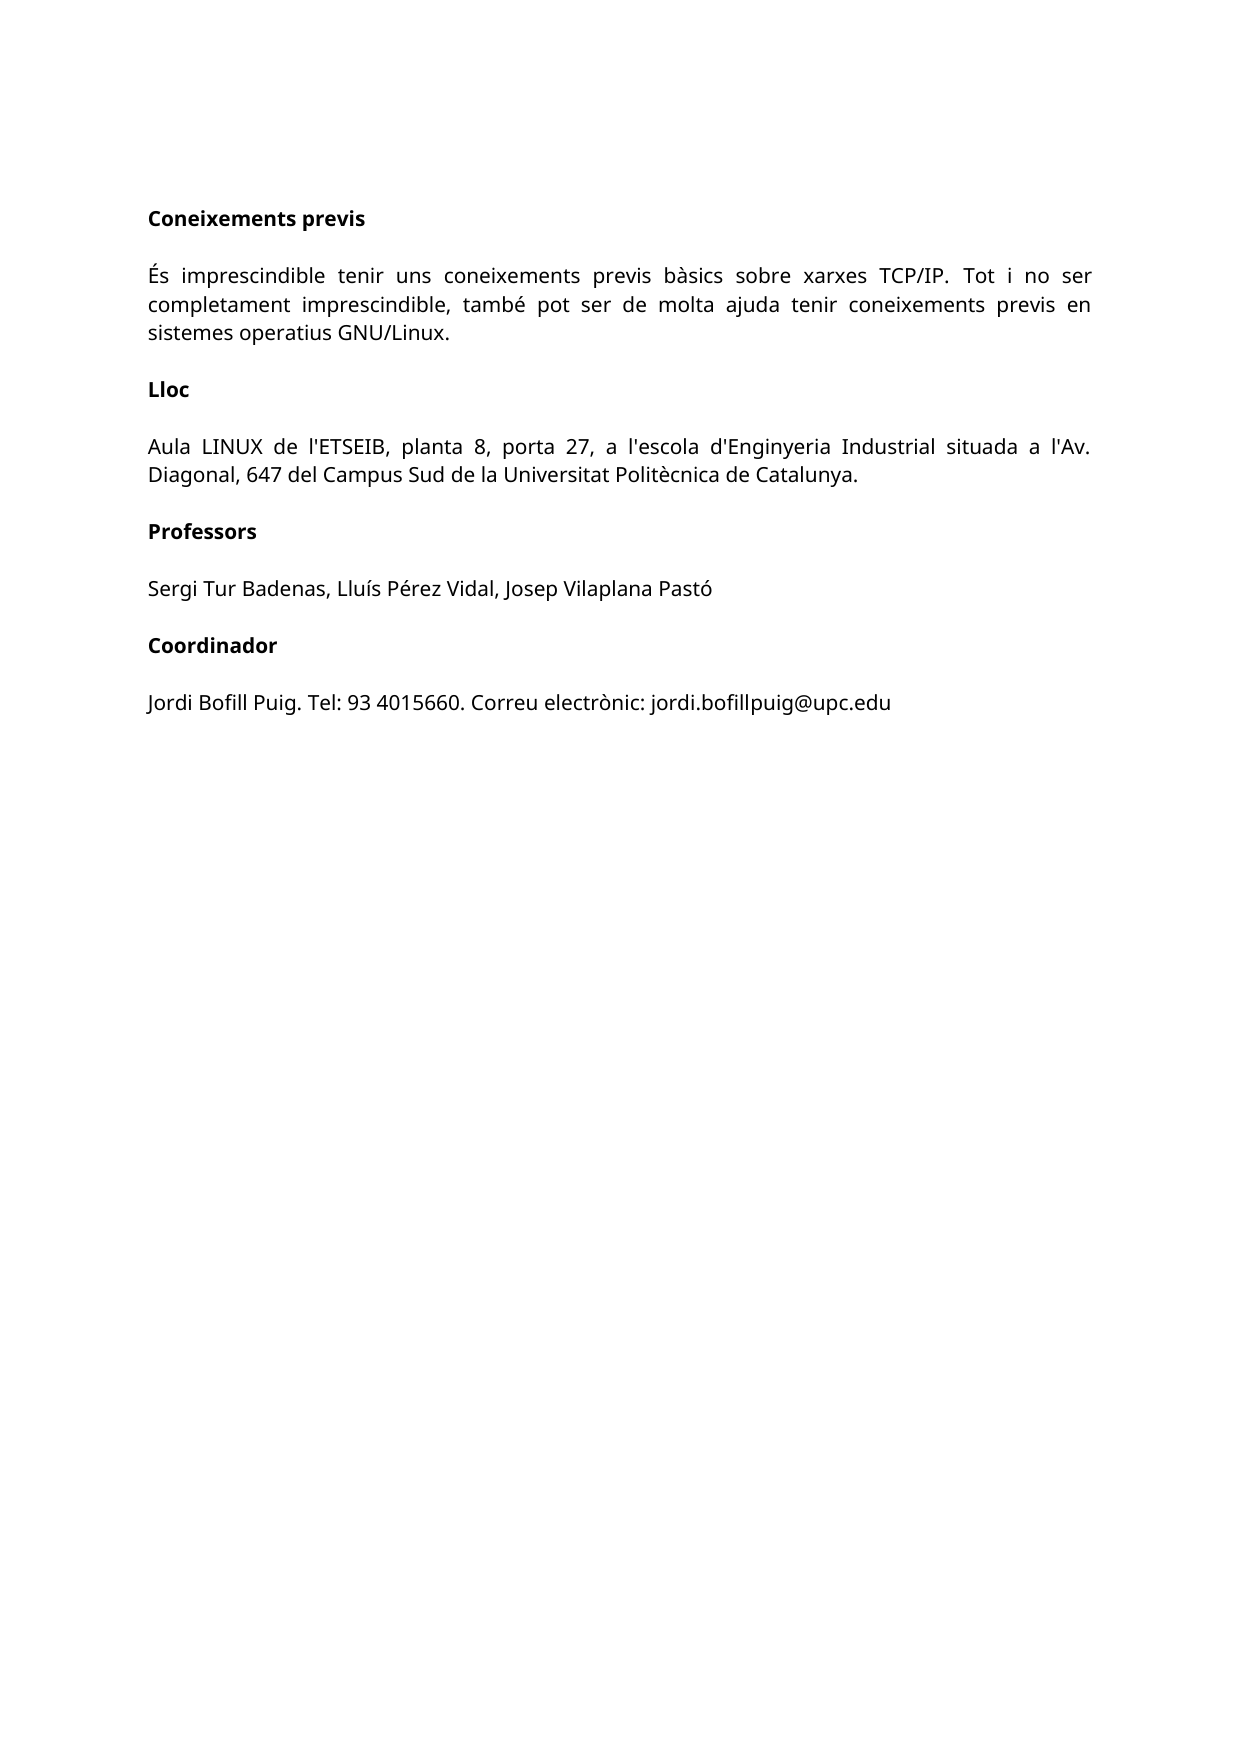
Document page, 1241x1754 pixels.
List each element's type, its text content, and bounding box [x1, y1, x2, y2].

text És imprescindible tenir uns coneixements previs bàsics sobre xarxes TCP/IP. Tot i no ser completament imprescindible, també pot ser de molta ajuda tenir coneixements previs en sistemes operatius GNU/Linux. [148, 261, 1092, 347]
text Coordinador [148, 631, 1092, 659]
text Professors [148, 517, 1092, 546]
text Sergi Tur Badenas, Lluís Pérez Vidal, Josep Vilaplana Pastó [148, 574, 1092, 603]
text Aula LINUX de l'ETSEIB, planta 8, porta 27, a l'escola d'Enginyeria Industrial situada a l'Av. Diagonal, 647 del Campus Sud de la Universitat Politècnica de Catalunya. [148, 432, 1092, 489]
text Coneixements previs [148, 204, 1092, 233]
text Jordi Bofill Puig. Tel: 93 4015660. Correu electrònic: jordi.bofill­puig@upc.edu [148, 688, 1092, 716]
text Lloc [148, 375, 1092, 404]
